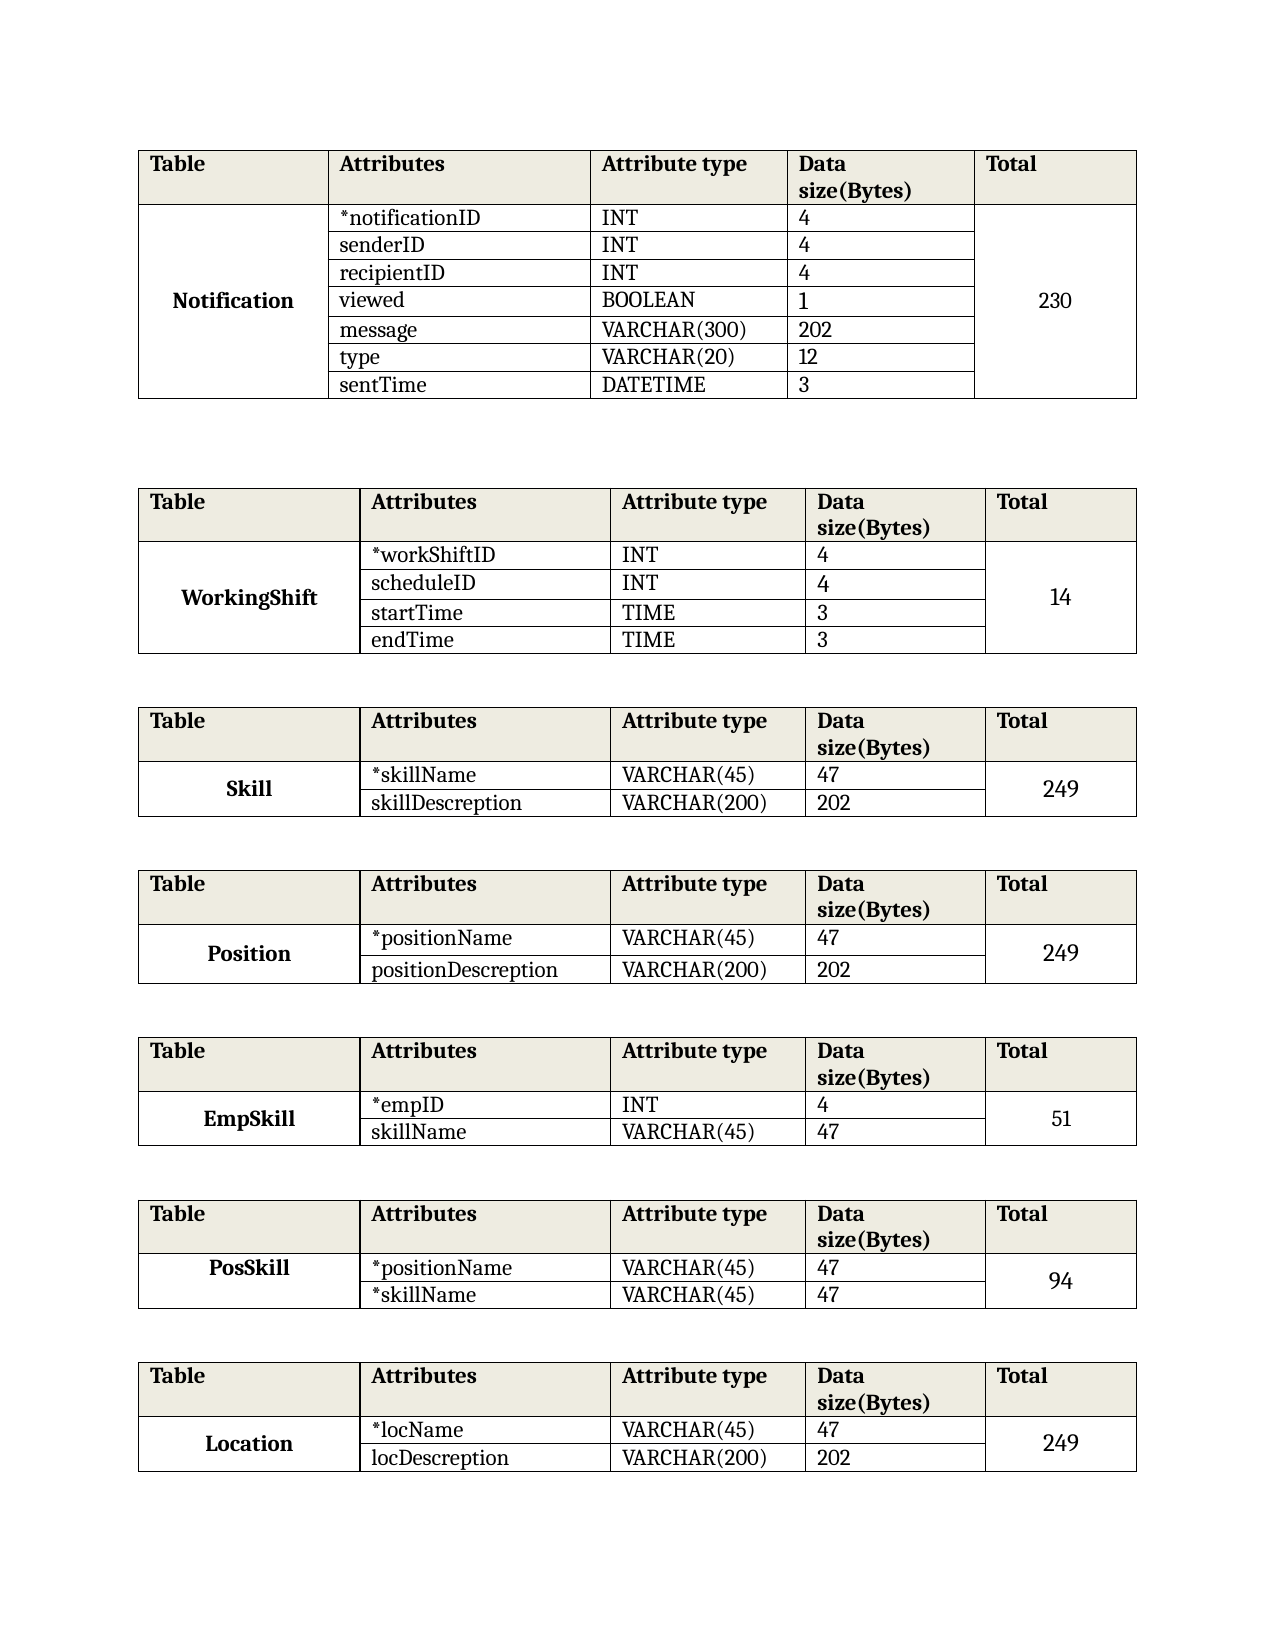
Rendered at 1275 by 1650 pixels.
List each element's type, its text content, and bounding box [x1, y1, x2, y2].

table_cell 4 [788, 232, 974, 258]
table_cell 47 [806, 1119, 985, 1145]
table_cell TIME [611, 600, 805, 626]
table_header Total [986, 1363, 1136, 1416]
table_cell *notificationID [329, 205, 590, 231]
table_cell Location [139, 1417, 359, 1471]
table_header Attribute type [611, 1201, 805, 1253]
table_cell senderID [329, 232, 590, 258]
table_cell 12 [788, 344, 974, 371]
table_cell skillDescreption [361, 790, 610, 816]
table_header Attributes [361, 1038, 610, 1091]
table_header Data size(Bytes) [806, 1038, 985, 1091]
table_header Attributes [361, 489, 610, 541]
table_header Data size(Bytes) [788, 151, 974, 204]
table_cell 4 [788, 205, 974, 231]
table_cell DATETIME [591, 372, 787, 398]
table_cell message [329, 317, 590, 343]
table_cell INT [611, 542, 805, 569]
table_cell BOOLEAN [591, 287, 787, 316]
table_cell locDescreption [361, 1444, 610, 1471]
table_header Attributes [361, 1363, 610, 1416]
table_cell WorkingShift [139, 542, 359, 653]
table_cell VARCHAR(300) [591, 317, 787, 343]
table_cell VARCHAR(20) [591, 344, 787, 371]
table_cell 51 [986, 1092, 1136, 1145]
table_cell 47 [806, 1282, 985, 1308]
table_cell *locName [361, 1417, 610, 1443]
table_cell 47 [806, 762, 985, 788]
table_cell VARCHAR(45) [611, 1119, 805, 1145]
table_cell TIME [611, 627, 805, 653]
table_cell 230 [975, 205, 1136, 398]
table_header Table [139, 708, 359, 761]
table_header Total [986, 1038, 1136, 1091]
table_cell 47 [806, 1254, 985, 1281]
table_cell 4 [788, 260, 974, 286]
table_header Table [139, 1201, 359, 1253]
table_cell 1 [788, 287, 974, 316]
table_cell 4 [806, 542, 985, 569]
table_header Attribute type [611, 871, 805, 924]
table_cell VARCHAR(45) [611, 1282, 805, 1308]
table_cell 47 [806, 925, 985, 955]
table_cell EmpSkill [139, 1092, 359, 1145]
table_header Table [139, 489, 359, 541]
table_cell VARCHAR(45) [611, 925, 805, 955]
table_header Data size(Bytes) [806, 1363, 985, 1416]
table_cell scheduleID [361, 570, 610, 598]
table_cell 3 [806, 627, 985, 653]
table_cell type [329, 344, 590, 371]
table_cell INT [591, 232, 787, 258]
table_cell *positionName [361, 1254, 610, 1281]
table_cell 202 [806, 1444, 985, 1471]
table_header Attribute type [611, 708, 805, 761]
table_header Attributes [361, 1201, 610, 1253]
table_header Total [975, 151, 1136, 204]
table_cell INT [591, 260, 787, 286]
table_cell 249 [986, 925, 1136, 983]
table_cell 4 [806, 1092, 985, 1118]
table_header Data size(Bytes) [806, 489, 985, 541]
table_header Attributes [361, 871, 610, 924]
table_cell VARCHAR(200) [611, 790, 805, 816]
table_cell 3 [788, 372, 974, 398]
table_header Data size(Bytes) [806, 708, 985, 761]
table_cell positionDescreption [361, 956, 610, 983]
table_cell startTime [361, 600, 610, 626]
table_header Attributes [329, 151, 590, 204]
table_cell INT [611, 1092, 805, 1118]
table_header Total [986, 708, 1136, 761]
table_cell *skillName [361, 1282, 610, 1308]
table_cell 47 [806, 1417, 985, 1443]
table_header Table [139, 151, 328, 204]
table_cell VARCHAR(45) [611, 762, 805, 788]
table_header Table [139, 871, 359, 924]
table_cell INT [591, 205, 787, 231]
table_header Attributes [361, 708, 610, 761]
table_cell VARCHAR(200) [611, 956, 805, 983]
table_header Table [139, 1038, 359, 1091]
table_cell viewed [329, 287, 590, 316]
table_header Attribute type [611, 1363, 805, 1416]
table_cell 249 [986, 762, 1136, 816]
table_cell recipientID [329, 260, 590, 286]
table_cell 14 [986, 542, 1136, 653]
table_cell 202 [788, 317, 974, 343]
table_cell VARCHAR(200) [611, 1444, 805, 1471]
table_header Attribute type [611, 489, 805, 541]
table_header Data size(Bytes) [806, 871, 985, 924]
table_cell endTime [361, 627, 610, 653]
table_header Attribute type [611, 1038, 805, 1091]
table_cell VARCHAR(45) [611, 1417, 805, 1443]
table_cell PosSkill [139, 1254, 359, 1308]
table_cell sentTime [329, 372, 590, 398]
table_cell Skill [139, 762, 359, 816]
table_cell VARCHAR(45) [611, 1254, 805, 1281]
table_cell 3 [806, 600, 985, 626]
table_cell *empID [361, 1092, 610, 1118]
table_cell *workShiftID [361, 542, 610, 569]
table_cell Position [139, 925, 359, 983]
table_cell 249 [986, 1417, 1136, 1471]
table_cell *positionName [361, 925, 610, 955]
table_cell 202 [806, 956, 985, 983]
table_header Total [986, 1201, 1136, 1253]
table_header Total [986, 871, 1136, 924]
table_cell 4 [806, 570, 985, 598]
table_header Attribute type [591, 151, 787, 204]
table_cell INT [611, 570, 805, 598]
table_cell 202 [806, 790, 985, 816]
table_cell Notification [139, 205, 328, 398]
table_cell skillName [361, 1119, 610, 1145]
table_header Total [986, 489, 1136, 541]
table_cell 94 [986, 1254, 1136, 1308]
table_header Table [139, 1363, 359, 1416]
table_cell *skillName [361, 762, 610, 788]
table_header Data size(Bytes) [806, 1201, 985, 1253]
